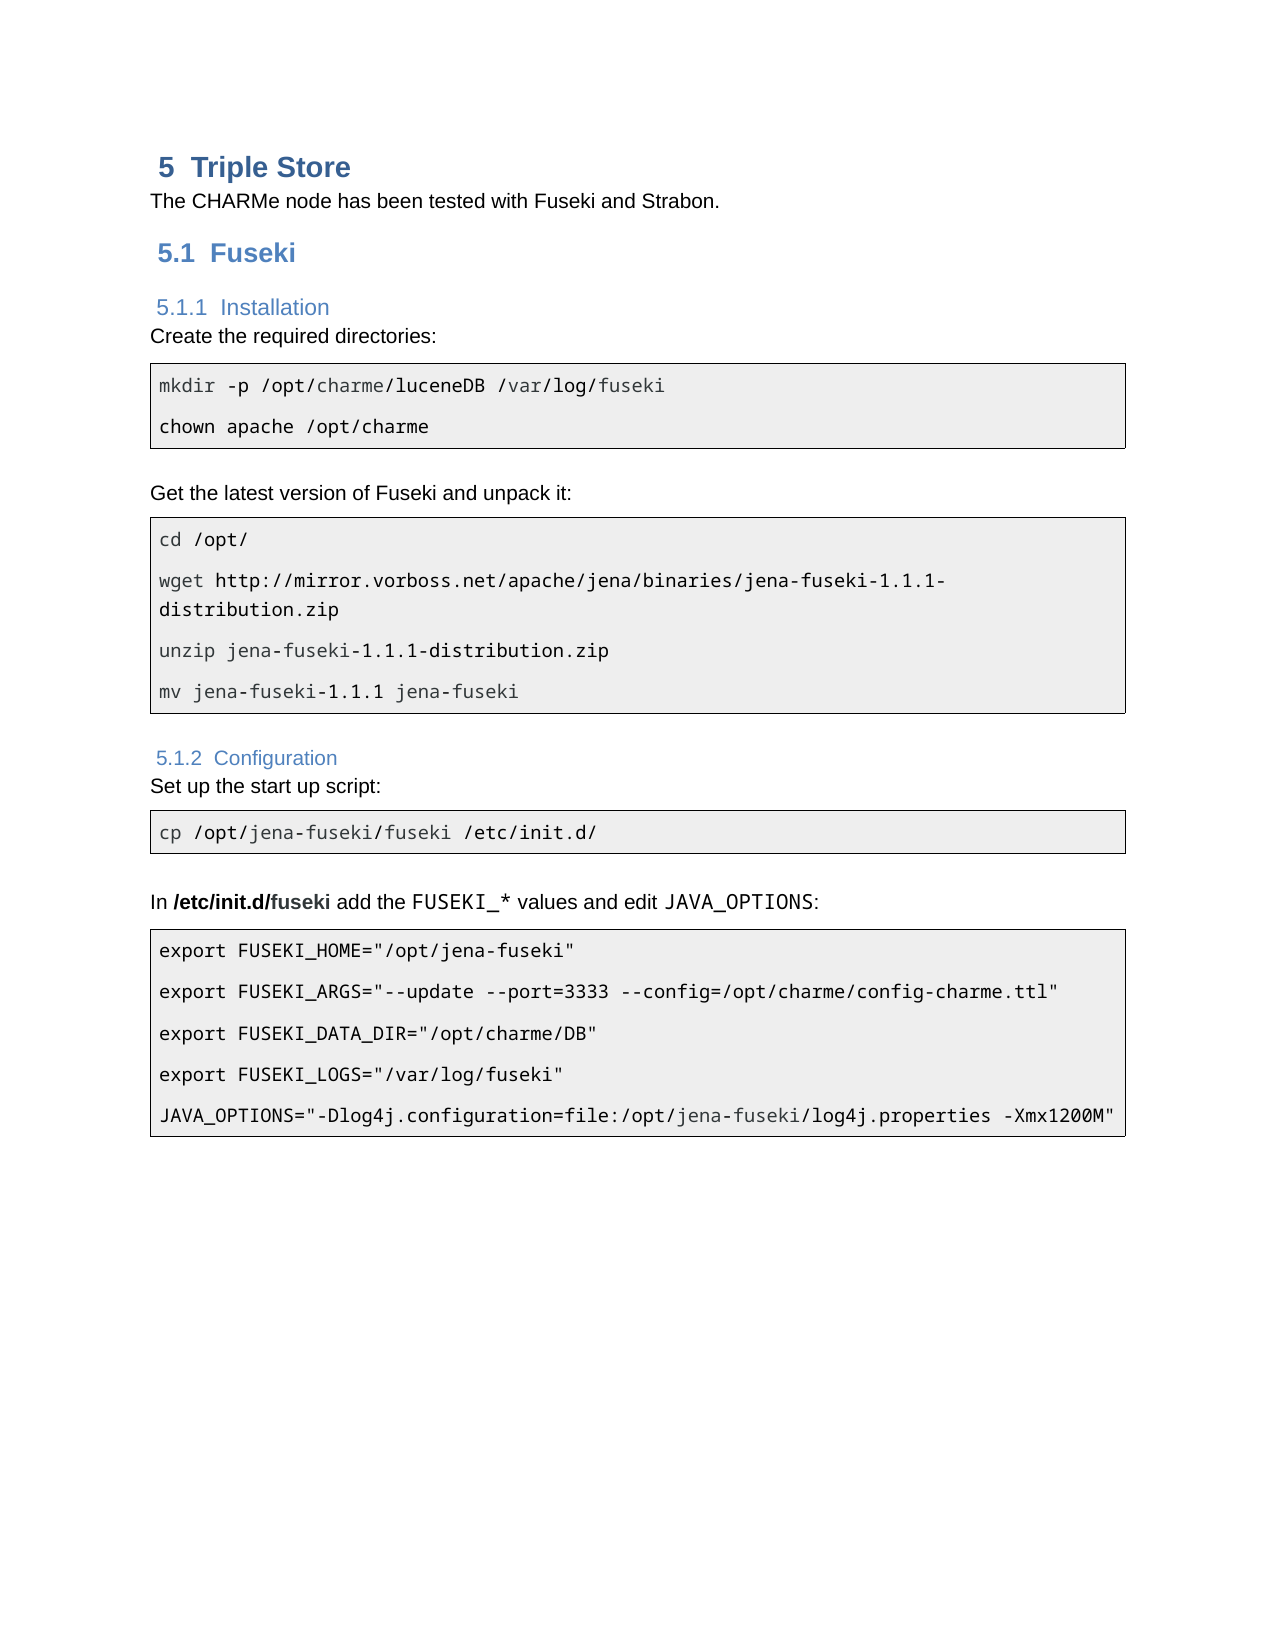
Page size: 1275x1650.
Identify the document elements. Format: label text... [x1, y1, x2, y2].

list mv jena-fuseki-1.1.1 jena-fuseki [159, 678, 1116, 704]
subtitle Installation [150, 294, 1125, 320]
text cp /opt/jena-fuseki/fuseki /etc/init.d/ [159, 819, 1116, 844]
text Create the required directories: [150, 324, 1125, 348]
text JAVA_OPTIONS="-Dlog4j.configuration=file:/opt/jena-fuseki/log4j.properties -Xmx1200M" [159, 1102, 1116, 1127]
text export FUSEKI_DATA_DIR="/opt/charme/DB" [159, 1020, 1116, 1045]
subtitle Triple Store [150, 150, 1125, 183]
text [150, 351, 1125, 363]
list unzip jena-fuseki-1.1.1-distribution.zip [159, 637, 1116, 663]
text In /etc/init.d/fuseki add the FUSEKI_* values and edit JAVA_OPTIONS: [150, 854, 1125, 916]
list cd /opt/ [159, 526, 1116, 552]
subtitle Configuration [150, 714, 1125, 770]
text The CHARMe node has been tested with Fuseki and Strabon. [150, 188, 1125, 212]
list wget http://mirror.vorboss.net/apache/jena/binaries/jena-fuseki-1.1.1-distribution.zip [159, 567, 1116, 622]
subtitle Fuseki [150, 237, 1125, 268]
text export FUSEKI_LOGS="/var/log/fuseki" [159, 1061, 1116, 1086]
text chown apache /opt/charme [159, 413, 1116, 439]
text export FUSEKI_HOME="/opt/jena-fuseki" [159, 938, 1116, 963]
text Get the latest version of Fuseki and unpack it: [150, 449, 1125, 504]
text Set up the start up script: [150, 773, 1125, 797]
text export FUSEKI_ARGS="--update --port=3333 --config=/opt/charme/config-charme.ttl" [159, 979, 1116, 1004]
text mkdir -p /opt/charme/luceneDB /var/log/fuseki [159, 372, 1116, 398]
